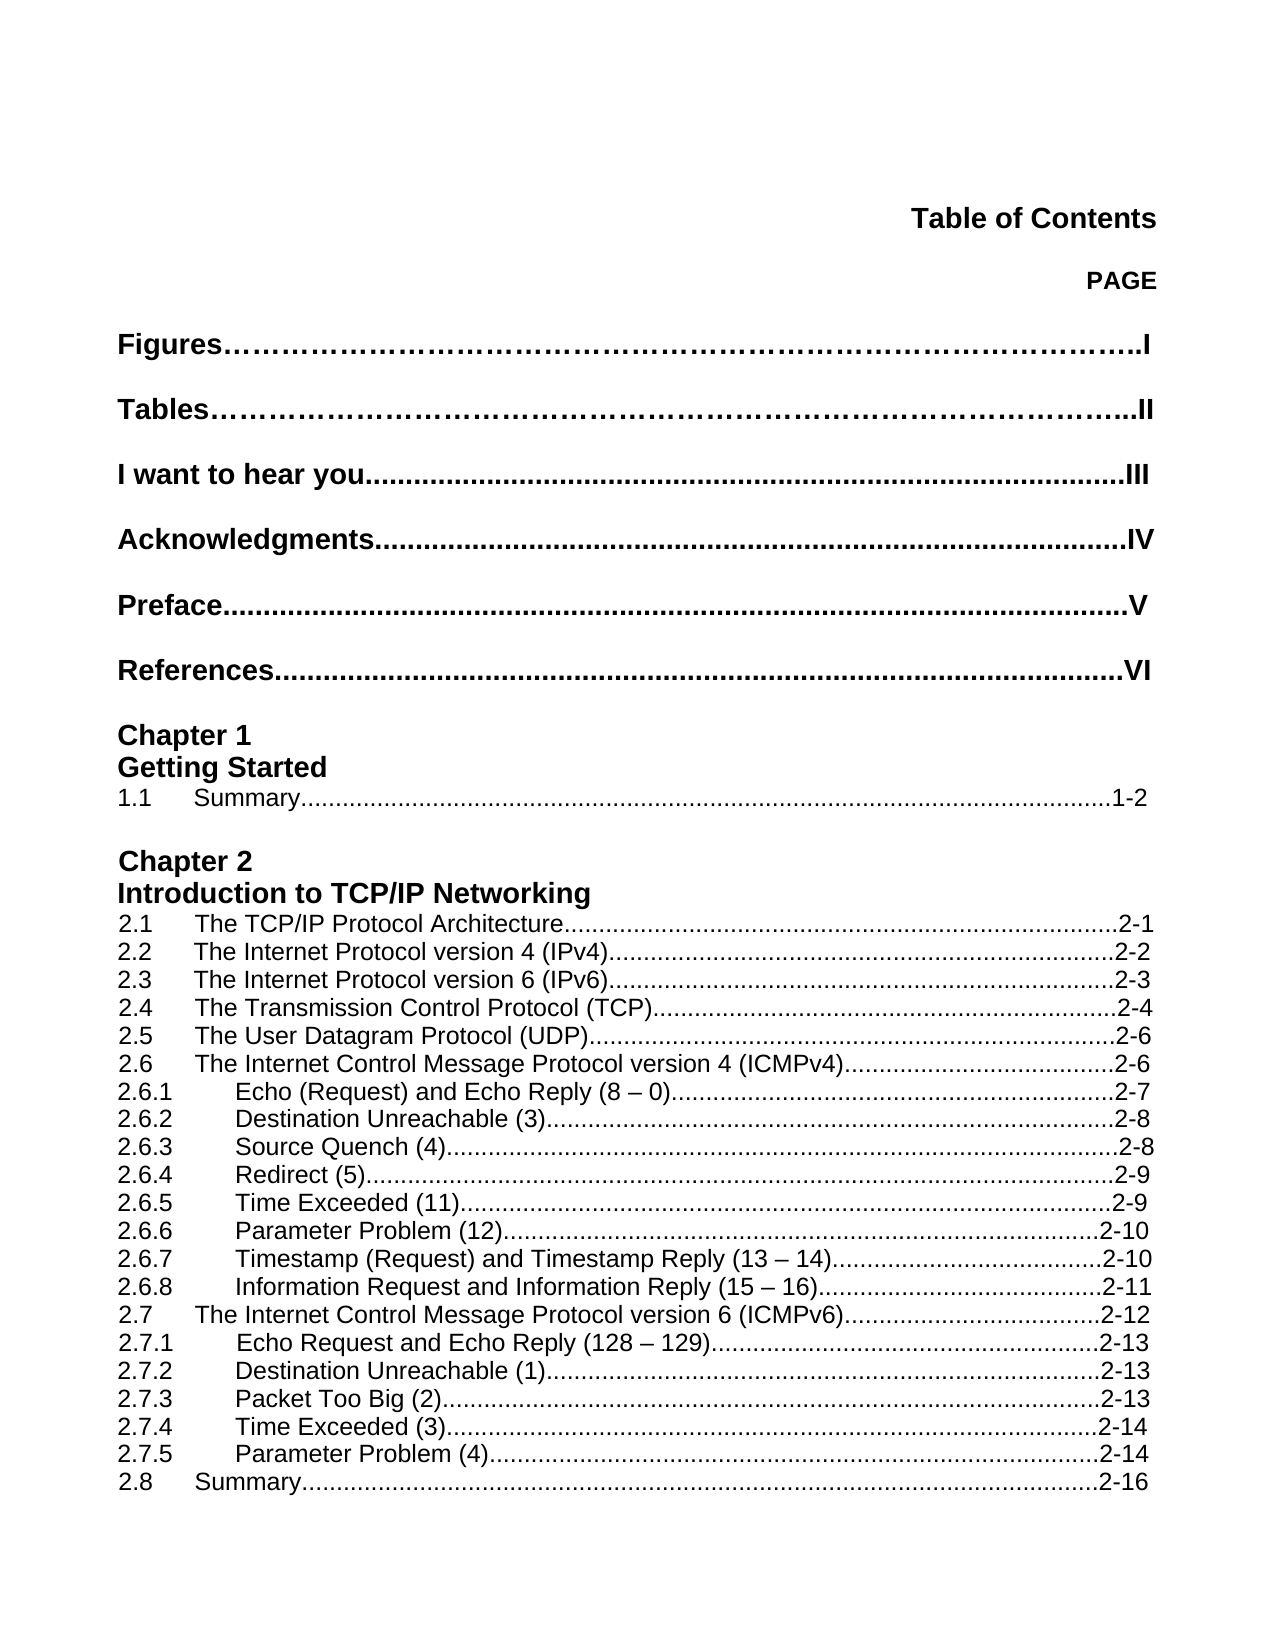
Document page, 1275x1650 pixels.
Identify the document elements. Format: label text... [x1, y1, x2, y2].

text 2.7.2 Destination Unreachable (1)................................................................................2-13 [117, 1356, 1157, 1384]
text 2.6.3 Source Quench (4).................................................................................................2-8 [117, 1133, 1157, 1161]
text 1.1 Summary.....................................................................................................................1-2 [117, 784, 1157, 812]
text 2.7.3 Packet Too Big (2)...............................................................................................2-13 [117, 1384, 1157, 1412]
text Introduction to TCP/IP Networking [117, 877, 1157, 910]
text Table of Contents [117, 202, 1157, 234]
text 2.6.6 Parameter Problem (12)......................................................................................2-10 [117, 1217, 1157, 1245]
text 2.3 The Internet Protocol version 6 (IPv6).........................................................................2-3 [117, 966, 1157, 993]
text 2.6.4 Redirect (5)............................................................................................................2-9 [117, 1161, 1157, 1189]
text 2.6.8 Information Request and Information Reply (15 – 16).........................................2-11 [117, 1273, 1157, 1301]
text 2.6.7 Timestamp (Request) and Timestamp Reply (13 – 14).......................................2-10 [117, 1245, 1157, 1273]
text 2.1 The TCP/IP Protocol Architecture................................................................................2-1 [117, 910, 1157, 938]
text 2.8 Summary...................................................................................................................2-16 [118, 1468, 1157, 1496]
text Getting Started [117, 751, 1157, 784]
text 2.6.2 Destination Unreachable (3)..................................................................................2-8 [117, 1105, 1157, 1133]
text 2.7.1 Echo Request and Echo Reply (128 – 129)........................................................2-13 [118, 1328, 1157, 1356]
text 2.2 The Internet Protocol version 4 (IPv4).........................................................................2-2 [117, 938, 1157, 966]
text 2.7.5 Parameter Problem (4)........................................................................................2-14 [117, 1440, 1157, 1468]
text Preface................................................................................................................V [117, 588, 1157, 621]
text Figures…………………………………………………………………………………..I [117, 328, 1157, 360]
text Chapter 2 [117, 812, 1157, 877]
text PAGE [117, 267, 1157, 295]
text 2.5 The User Datagram Protocol (UDP)............................................................................2-6 [117, 1021, 1157, 1049]
text 2.6 The Internet Control Message Protocol version 4 (ICMPv4).......................................2-6 [117, 1049, 1157, 1077]
text Acknowledgments.............................................................................................IV [117, 523, 1157, 556]
text Tables…………………………………………………………………………………...II [117, 393, 1157, 425]
text 2.7.4 Time Exceeded (3)..............................................................................................2-14 [117, 1412, 1157, 1440]
text I want to hear you..............................................................................................III [117, 458, 1157, 491]
text 2.7 The Internet Control Message Protocol version 6 (ICMPv6).....................................2-12 [118, 1301, 1157, 1328]
text References.........................................................................................................VI [117, 654, 1157, 686]
text 2.6.5 Time Exceeded (11)..............................................................................................2-9 [117, 1189, 1157, 1217]
text 2.4 The Transmission Control Protocol (TCP)...................................................................2-4 [117, 993, 1157, 1021]
text 2.6.1 Echo (Request) and Echo Reply (8 – 0)................................................................2-7 [117, 1077, 1157, 1105]
text Chapter 1 [117, 719, 1157, 751]
